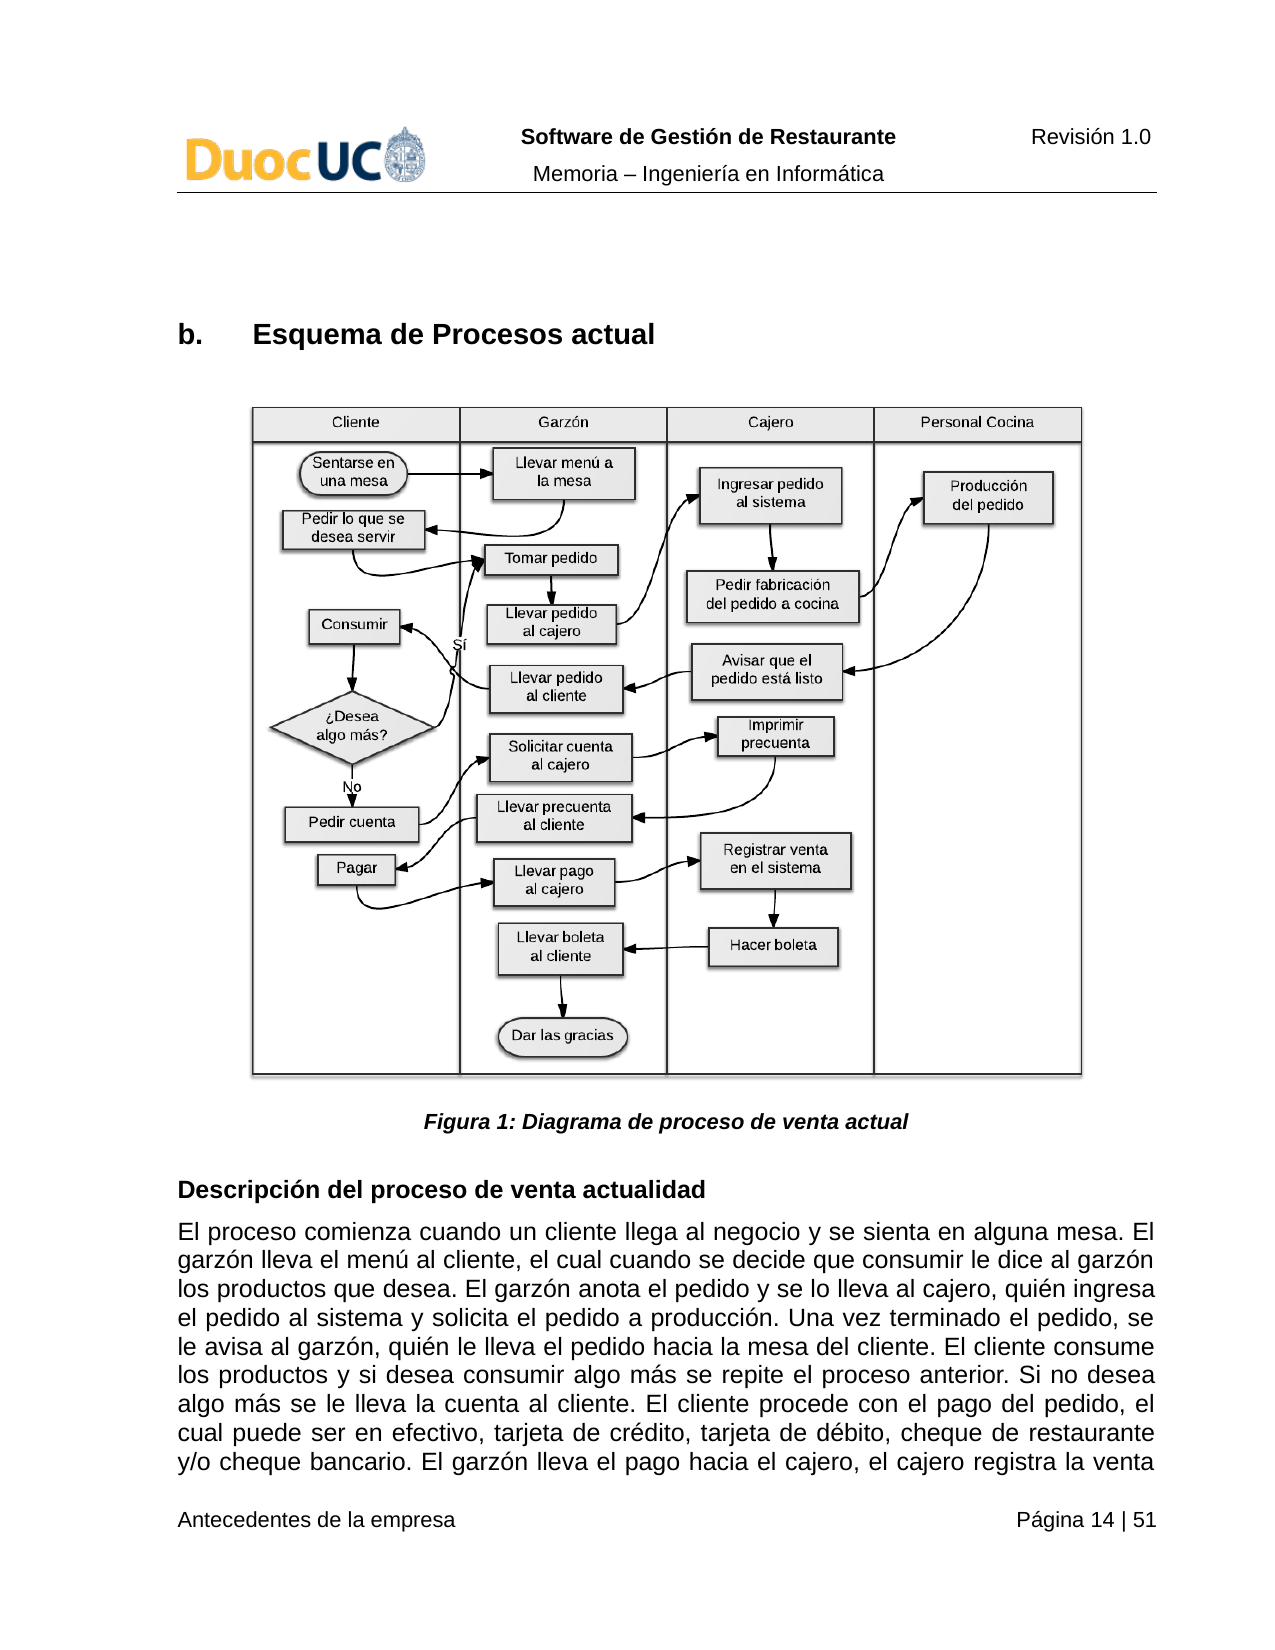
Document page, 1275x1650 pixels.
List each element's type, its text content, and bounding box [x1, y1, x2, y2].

text Figura 1: Diagrama de proceso de venta actual [228, 1109, 1106, 1134]
picture [228, 375, 1106, 1109]
text El proceso comienza cuando un cliente llega al negocio y se sienta en alguna mesa. El garzón lleva el menú al cliente, el cual cuando se decide que consumir le dice al garzón los productos que desea. El garzón anota el pedido y se lo lleva al cajero, quién ingresa el pedido al sistema y solicita el pedido a producción. Una vez terminado el pedido, se le avisa al garzón, quién le lleva el pedido hacia la mesa del cliente. El cliente consume los productos y si desea consumir algo más se repite el proceso anterior. Si no desea algo más se le lleva la cuenta al cliente. El cliente procede con el pago del pedido, el cual puede ser en efectivo, tarjeta de crédito, tarjeta de débito, cheque de restaurante y/o cheque bancario. El garzón lleva el pago hacia el cajero, el cajero registra la venta [177, 1217, 1157, 1475]
subtitle Esquema de Procesos actual [177, 317, 1157, 350]
text Descripción del proceso de venta actualidad [177, 1175, 1157, 1204]
picture [182, 123, 426, 187]
